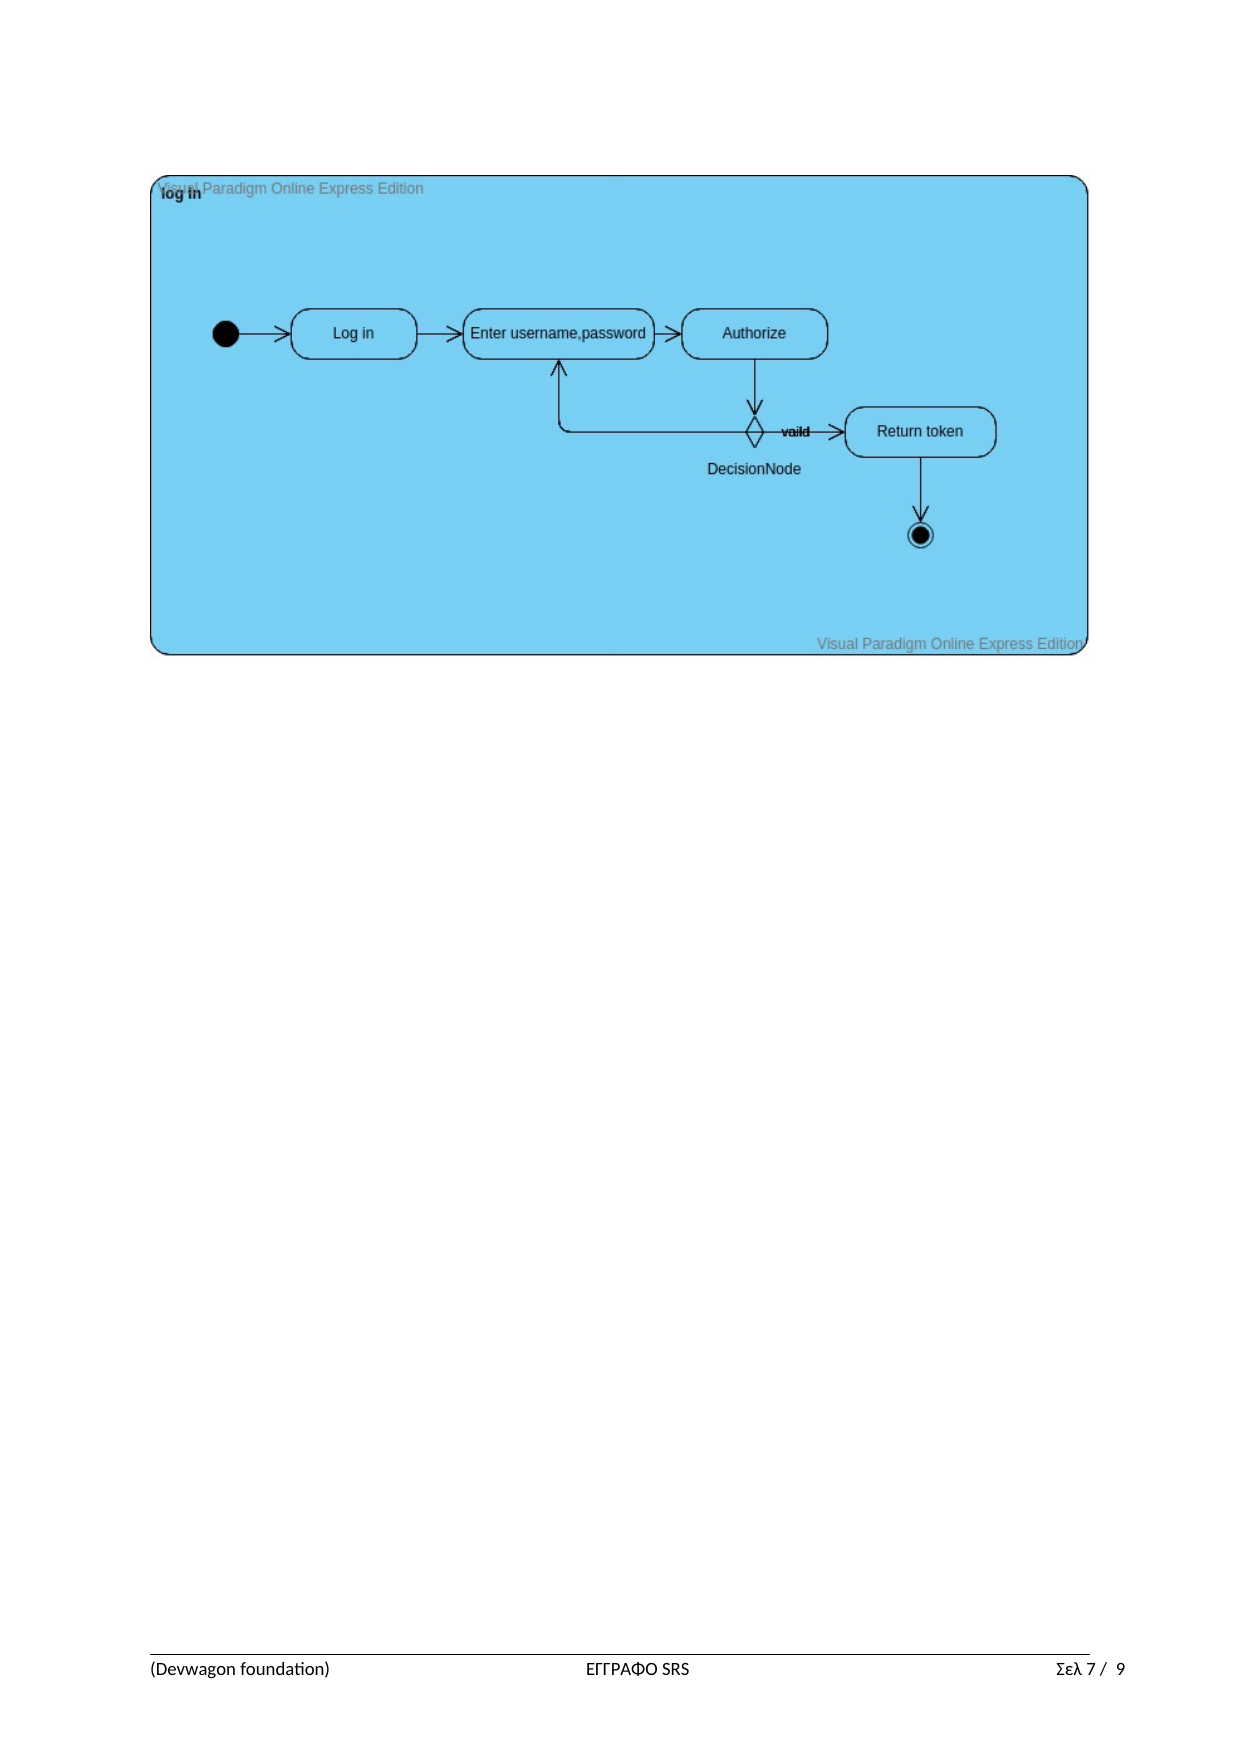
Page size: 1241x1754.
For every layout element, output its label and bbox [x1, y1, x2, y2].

picture [150, 175, 1091, 658]
